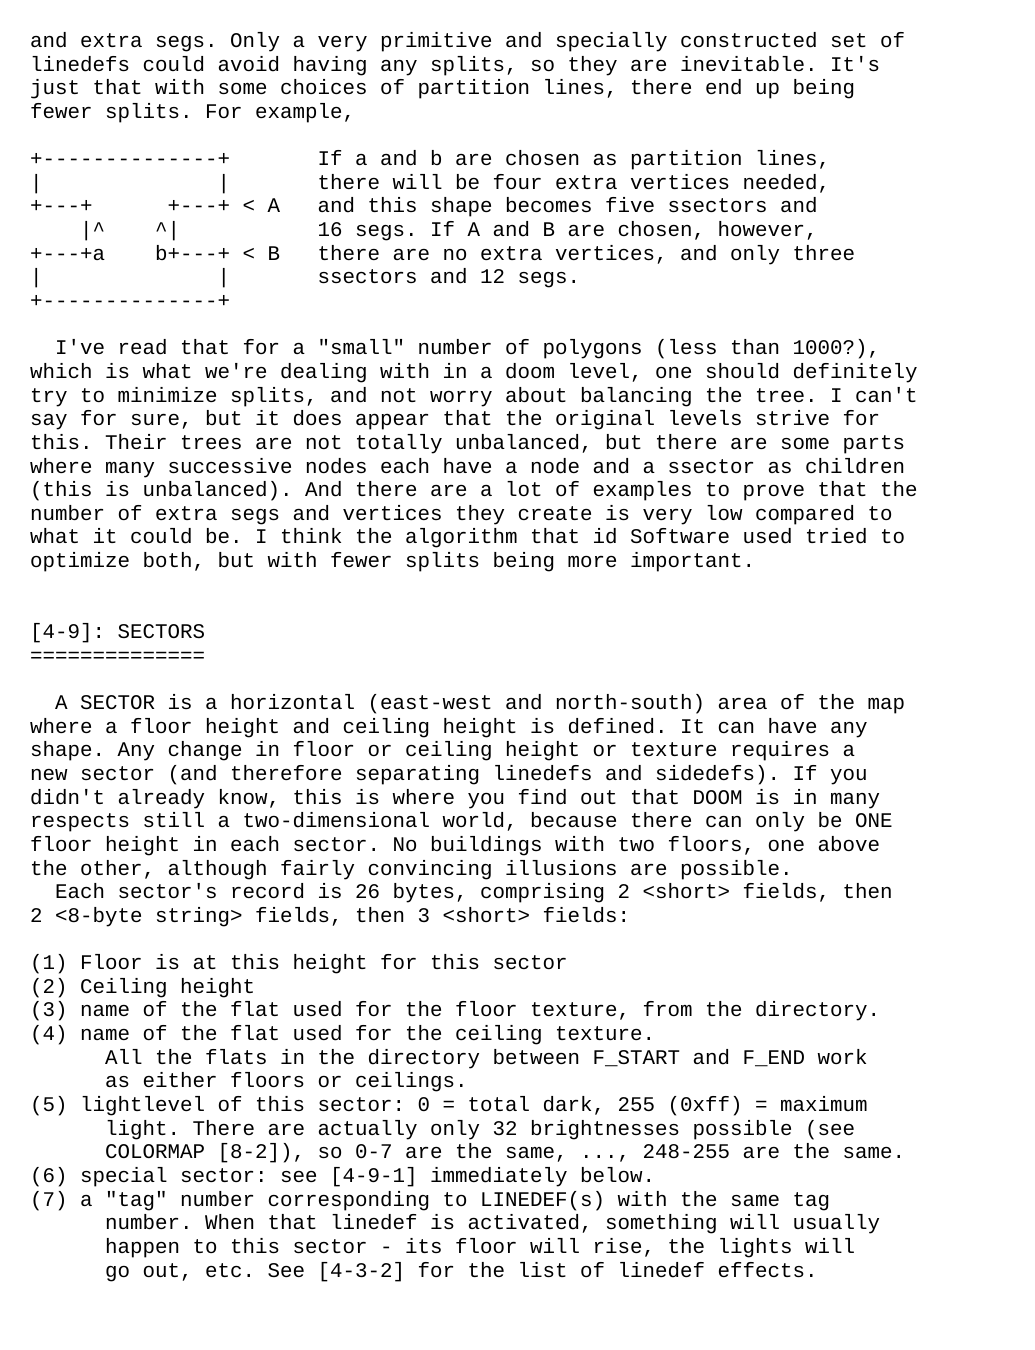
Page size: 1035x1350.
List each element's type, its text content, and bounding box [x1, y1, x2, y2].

text where many successive nodes each have a node and a ssector as children [30, 456, 1005, 479]
text Each sector's record is 26 bytes, comprising 2 <short> fields, then [30, 881, 1005, 905]
text number. When that linedef is activated, something will usually [30, 1212, 1005, 1236]
text linedefs could avoid having any splits, so they are inevitable. It's [30, 54, 1005, 77]
text what it could be. I think the algorithm that id Software used tried to [30, 527, 1005, 550]
text this. Their trees are not totally unbalanced, but there are some parts [30, 432, 1005, 456]
text [4-9]: SECTORS [30, 621, 1005, 645]
text as either floors or ceilings. [30, 1070, 1005, 1094]
text ============== [30, 645, 1005, 668]
text +--------------+ If a and b are chosen as partition lines, [30, 148, 1005, 172]
text All the flats in the directory between F_START and F_END work [30, 1047, 1005, 1070]
text (this is unbalanced). And there are a lot of examples to prove that the [30, 479, 1005, 503]
text | | ssectors and 12 segs. [30, 266, 1005, 290]
text fewer splits. For example, [30, 101, 1005, 124]
text (2) Ceiling height [30, 976, 1005, 999]
text optimize both, but with fewer splits being more important. [30, 550, 1005, 574]
text (7) a "tag" number corresponding to LINEDEF(s) with the same tag [30, 1189, 1005, 1212]
text happen to this sector - its floor will rise, the lights will [30, 1236, 1005, 1259]
text +---+ +---+ < A and this shape becomes five ssectors and [30, 196, 1005, 219]
text A SECTOR is a horizontal (east-west and north-south) area of the map [30, 692, 1005, 716]
text 2 <8-byte string> fields, then 3 <short> fields: [30, 905, 1005, 928]
text say for sure, but it does appear that the original levels strive for [30, 408, 1005, 432]
text I've read that for a "small" number of polygons (less than 1000?), [30, 337, 1005, 361]
text +---+a b+---+ < B there are no extra vertices, and only three [30, 243, 1005, 266]
text try to minimize splits, and not worry about balancing the tree. I can't [30, 385, 1005, 408]
text (1) Floor is at this height for this sector [30, 952, 1005, 976]
text just that with some choices of partition lines, there end up being [30, 77, 1005, 101]
text which is what we're dealing with in a doom level, one should definitely [30, 361, 1005, 385]
text and extra segs. Only a very primitive and specially constructed set of [30, 30, 1005, 54]
text number of extra segs and vertices they create is very low compared to [30, 503, 1005, 527]
text go out, etc. See [4-3-2] for the list of linedef effects. [30, 1259, 1005, 1283]
text shape. Any change in floor or ceiling height or texture requires a [30, 739, 1005, 763]
text +--------------+ [30, 290, 1005, 314]
text COLORMAP [8-2]), so 0-7 are the same, ..., 248-255 are the same. [30, 1141, 1005, 1165]
text the other, although fairly convincing illusions are possible. [30, 858, 1005, 881]
text light. There are actually only 32 brightnesses possible (see [30, 1118, 1005, 1141]
text floor height in each sector. No buildings with two floors, one above [30, 834, 1005, 858]
text where a floor height and ceiling height is defined. It can have any [30, 716, 1005, 739]
text |^ ^| 16 segs. If A and B are chosen, however, [30, 219, 1005, 243]
text (5) lightlevel of this sector: 0 = total dark, 255 (0xff) = maximum [30, 1094, 1005, 1118]
text (6) special sector: see [4-9-1] immediately below. [30, 1165, 1005, 1189]
text didn't already know, this is where you find out that DOOM is in many [30, 787, 1005, 810]
text (3) name of the flat used for the floor texture, from the directory. [30, 999, 1005, 1023]
text respects still a two-dimensional world, because there can only be ONE [30, 810, 1005, 834]
text (4) name of the flat used for the ceiling texture. [30, 1023, 1005, 1047]
text | | there will be four extra vertices needed, [30, 172, 1005, 196]
text new sector (and therefore separating linedefs and sidedefs). If you [30, 763, 1005, 787]
